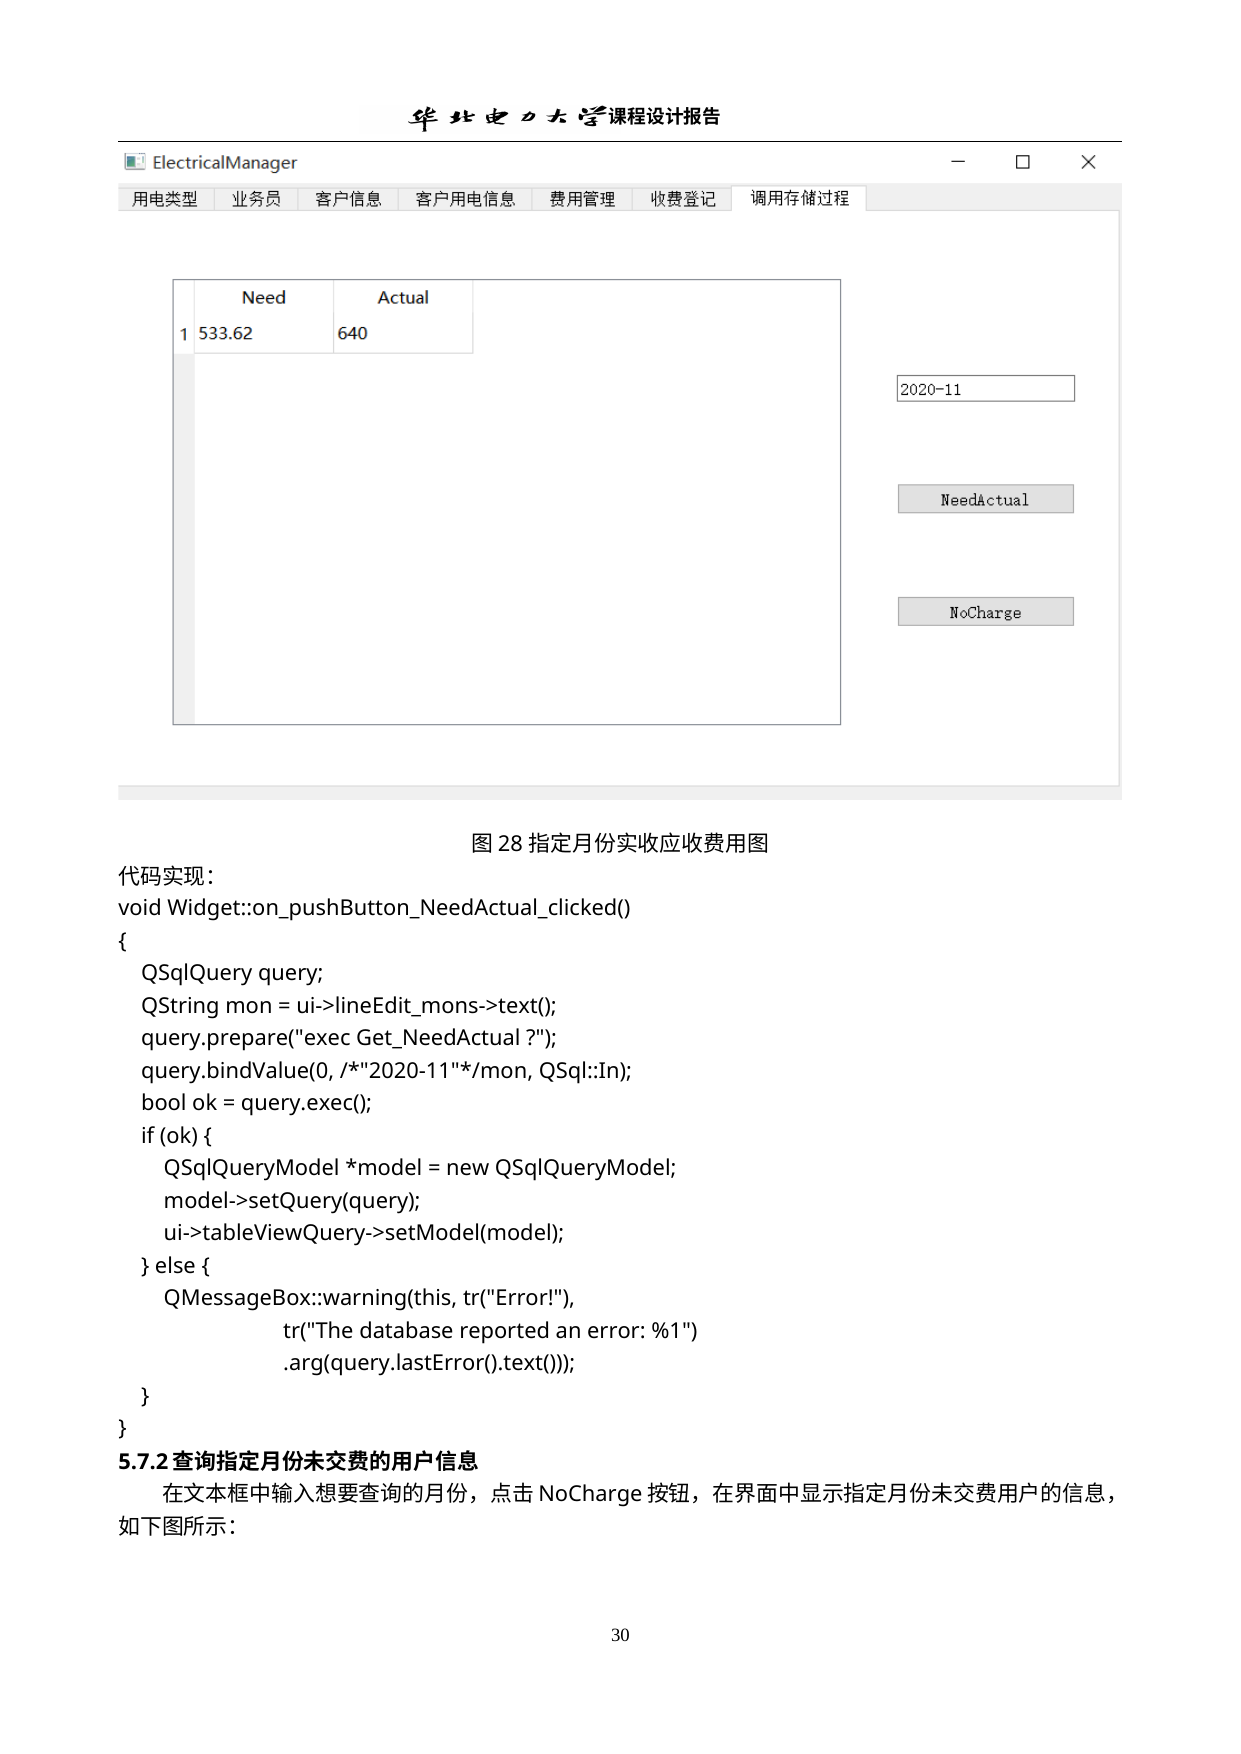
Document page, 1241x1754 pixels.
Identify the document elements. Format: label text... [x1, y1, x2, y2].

text 图28 指定月份实收应收费用图 [118, 826, 1122, 858]
text { [118, 923, 1122, 956]
text } [118, 1378, 1122, 1411]
text 代码实现： [118, 858, 1122, 891]
text query.prepare("exec Get_NeedActual ?"); [118, 1021, 1122, 1053]
text } else { [118, 1248, 1122, 1281]
text ui->tableViewQuery->setModel(model); [118, 1216, 1122, 1248]
text tr("The database reported an error: %1") [118, 1313, 1122, 1346]
text bool ok = query.exec(); [118, 1086, 1122, 1118]
text QMessageBox::warning(this, tr("Error!"), [118, 1281, 1122, 1313]
text 在文本框中输入想要查询的月份，点击NoCharge按钮，在界面中显示指定月份未交费用户的信息，如下图所示： [118, 1476, 1122, 1541]
text QSqlQueryModel *model = new QSqlQueryModel; [118, 1151, 1122, 1183]
text if (ok) { [118, 1118, 1122, 1151]
text .arg(query.lastError().text())); [118, 1346, 1122, 1378]
text 5.7.2查询指定月份未交费的用户信息 [118, 1443, 1122, 1476]
picture [358, 105, 622, 134]
text query.bindValue(0, /*"2020-11"*/mon, QSql::In); [118, 1053, 1122, 1086]
text QString mon = ui->lineEdit_mons->text(); [118, 988, 1122, 1021]
text QSqlQuery query; [118, 956, 1122, 988]
text void Widget::on_pushButton_NeedActual_clicked() [118, 891, 1122, 923]
text model->setQuery(query); [118, 1183, 1122, 1216]
text } [118, 1411, 1122, 1443]
picture [118, 143, 1122, 800]
